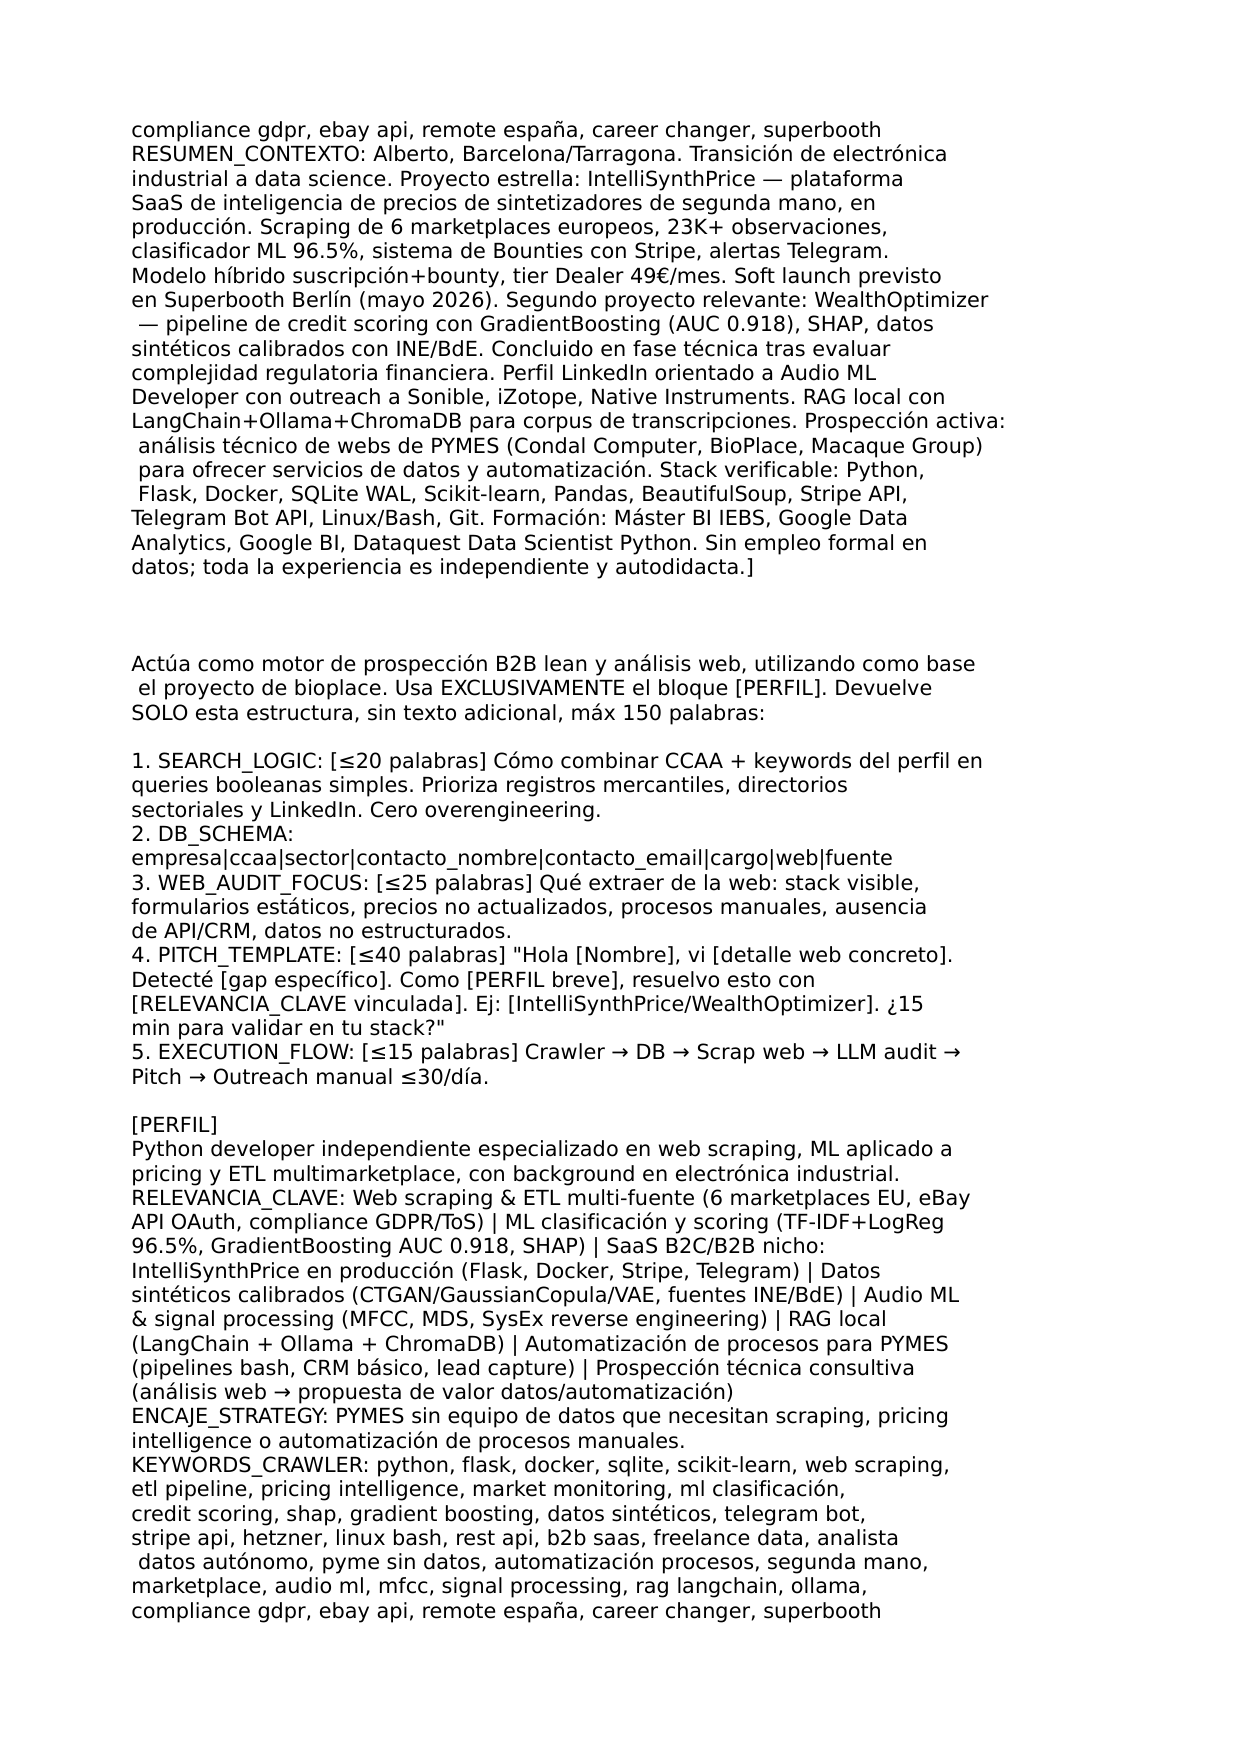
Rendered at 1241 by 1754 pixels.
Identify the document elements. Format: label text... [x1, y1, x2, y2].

text de API/CRM, datos no estructurados. [118, 919, 1122, 943]
text en Superbooth Berlín (mayo 2026). Segundo proyecto relevante: WealthOptimizer [118, 288, 1122, 312]
text producción. Scraping de 6 marketplaces europeos, 23K+ observaciones, [118, 215, 1122, 239]
text compliance gdpr, ebay api, remote españa, career changer, superbooth [118, 1599, 1122, 1623]
text LangChain+Ollama+ChromaDB para corpus de transcripciones. Prospección activa: [118, 409, 1122, 434]
text datos autónomo, pyme sin datos, automatización procesos, segunda mano, [118, 1550, 1122, 1574]
text sintéticos calibrados con INE/BdE. Concluido en fase técnica tras evaluar [118, 337, 1122, 361]
text (pipelines bash, CRM básico, lead capture) | Prospección técnica consultiva [118, 1356, 1122, 1380]
text 1. SEARCH_LOGIC: [≤20 palabras] Cómo combinar CCAA + keywords del perfil en [118, 749, 1122, 773]
text pricing y ETL multimarketplace, con background en electrónica industrial. [118, 1162, 1122, 1186]
text marketplace, audio ml, mfcc, signal processing, rag langchain, ollama, [118, 1574, 1122, 1599]
text — pipeline de credit scoring con GradientBoosting (AUC 0.918), SHAP, datos [118, 312, 1122, 337]
text industrial a data science. Proyecto estrella: IntelliSynthPrice — plataforma [118, 167, 1122, 191]
text API OAuth, compliance GDPR/ToS) | ML clasificación y scoring (TF-IDF+LogReg [118, 1210, 1122, 1234]
text [PERFIL] [118, 1113, 1122, 1137]
text formularios estáticos, precios no actualizados, procesos manuales, ausencia [118, 895, 1122, 919]
text (análisis web → propuesta de valor datos/automatización) [118, 1380, 1122, 1404]
text 4. PITCH_TEMPLATE: [≤40 palabras] "Hola [Nombre], vi [detalle web concreto]. [118, 943, 1122, 968]
text min para validar en tu stack?" [118, 1016, 1122, 1040]
text 5. EXECUTION_FLOW: [≤15 palabras] Crawler → DB → Scrap web → LLM audit → [118, 1040, 1122, 1065]
text KEYWORDS_CRAWLER: python, flask, docker, sqlite, scikit-learn, web scraping, [118, 1453, 1122, 1477]
text sintéticos calibrados (CTGAN/GaussianCopula/VAE, fuentes INE/BdE) | Audio ML [118, 1283, 1122, 1307]
text Python developer independiente especializado en web scraping, ML aplicado a [118, 1137, 1122, 1162]
text Analytics, Google BI, Dataquest Data Scientist Python. Sin empleo formal en [118, 531, 1122, 555]
text RESUMEN_CONTEXTO: Alberto, Barcelona/Tarragona. Transición de electrónica [118, 142, 1122, 167]
text (LangChain + Ollama + ChromaDB) | Automatización de procesos para PYMES [118, 1332, 1122, 1356]
text etl pipeline, pricing intelligence, market monitoring, ml clasificación, [118, 1477, 1122, 1502]
text 2. DB_SCHEMA: [118, 822, 1122, 846]
text ENCAJE_STRATEGY: PYMES sin equipo de datos que necesitan scraping, pricing [118, 1404, 1122, 1429]
text credit scoring, shap, gradient boosting, datos sintéticos, telegram bot, [118, 1502, 1122, 1526]
text Actúa como motor de prospección B2B lean y análisis web, utilizando como base [118, 652, 1122, 676]
text & signal processing (MFCC, MDS, SysEx reverse engineering) | RAG local [118, 1307, 1122, 1332]
text Detecté [gap específico]. Como [PERFIL breve], resuelvo esto con [118, 968, 1122, 992]
text stripe api, hetzner, linux bash, rest api, b2b saas, freelance data, analista [118, 1526, 1122, 1550]
text sectoriales y LinkedIn. Cero overengineering. [118, 798, 1122, 822]
text análisis técnico de webs de PYMES (Condal Computer, BioPlace, Macaque Group) [118, 434, 1122, 458]
text 96.5%, GradientBoosting AUC 0.918, SHAP) | SaaS B2C/B2B nicho: [118, 1234, 1122, 1259]
text intelligence o automatización de procesos manuales. [118, 1429, 1122, 1453]
text RELEVANCIA_CLAVE: Web scraping & ETL multi-fuente (6 marketplaces EU, eBay [118, 1186, 1122, 1210]
text para ofrecer servicios de datos y automatización. Stack verificable: Python, [118, 458, 1122, 482]
text empresa|ccaa|sector|contacto_nombre|contacto_email|cargo|web|fuente [118, 846, 1122, 871]
text Developer con outreach a Sonible, iZotope, Native Instruments. RAG local con [118, 385, 1122, 409]
text datos; toda la experiencia es independiente y autodidacta.] [118, 555, 1122, 579]
text SOLO esta estructura, sin texto adicional, máx 150 palabras: [118, 701, 1122, 725]
text complejidad regulatoria financiera. Perfil LinkedIn orientado a Audio ML [118, 361, 1122, 385]
text [RELEVANCIA_CLAVE vinculada]. Ej: [IntelliSynthPrice/WealthOptimizer]. ¿15 [118, 992, 1122, 1016]
text SaaS de inteligencia de precios de sintetizadores de segunda mano, en [118, 191, 1122, 215]
text IntelliSynthPrice en producción (Flask, Docker, Stripe, Telegram) | Datos [118, 1259, 1122, 1283]
text 3. WEB_AUDIT_FOCUS: [≤25 palabras] Qué extraer de la web: stack visible, [118, 871, 1122, 895]
text clasificador ML 96.5%, sistema de Bounties con Stripe, alertas Telegram. [118, 239, 1122, 264]
text Pitch → Outreach manual ≤30/día. [118, 1065, 1122, 1089]
text compliance gdpr, ebay api, remote españa, career changer, superbooth [118, 118, 1122, 142]
text Modelo híbrido suscripción+bounty, tier Dealer 49€/mes. Soft launch previsto [118, 264, 1122, 288]
text Telegram Bot API, Linux/Bash, Git. Formación: Máster BI IEBS, Google Data [118, 506, 1122, 531]
text el proyecto de bioplace. Usa EXCLUSIVAMENTE el bloque [PERFIL]. Devuelve [118, 676, 1122, 701]
text Flask, Docker, SQLite WAL, Scikit-learn, Pandas, BeautifulSoup, Stripe API, [118, 482, 1122, 506]
text queries booleanas simples. Prioriza registros mercantiles, directorios [118, 773, 1122, 798]
